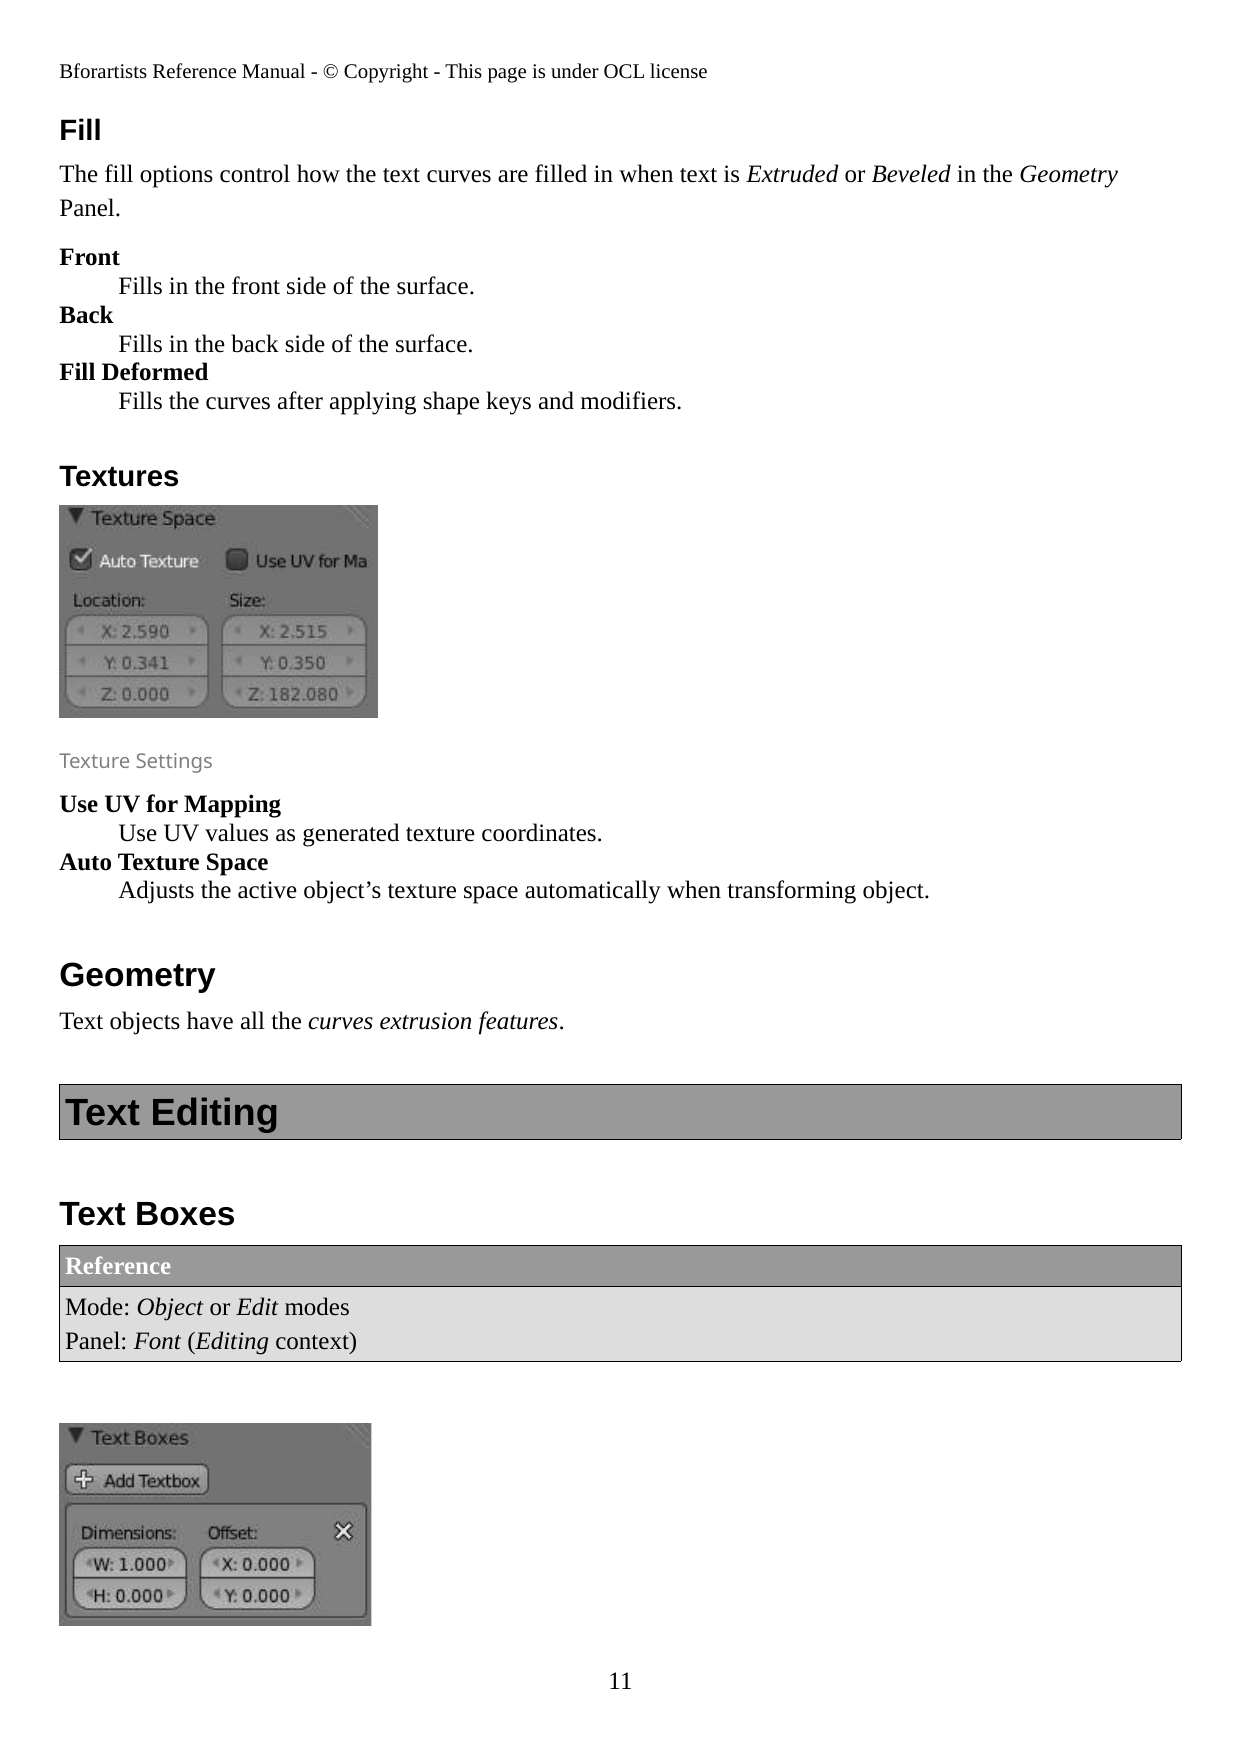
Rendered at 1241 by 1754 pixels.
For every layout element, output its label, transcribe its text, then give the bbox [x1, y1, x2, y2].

list Adjusts the active object’s texture space automatically when transforming object. [118, 876, 1181, 904]
subtitle Fill [59, 113, 1181, 146]
picture [59, 1423, 372, 1626]
text Text objects have all the curves extrusion features. [59, 1006, 1181, 1034]
subtitle Geometry [59, 955, 1181, 993]
subtitle Auto Texture Space [59, 847, 1181, 876]
subtitle Use UV for Mapping [59, 789, 1181, 818]
list Fills the curves after applying shape keys and modifiers. [118, 386, 1181, 415]
subtitle Front [59, 242, 1181, 271]
subtitle Textures [59, 459, 1181, 493]
text Texture Settings [59, 743, 1181, 775]
table_cell Mode: Object or Edit modes Panel: Font (Editing context) [60, 1287, 1181, 1361]
text The fill options control how the text curves are filled in when text is Extruded or Beveled in the Geometry Panel. [59, 159, 1181, 222]
subtitle Back [59, 300, 1181, 329]
subtitle Text Boxes [59, 1194, 1181, 1233]
list Fills in the back side of the surface. [118, 329, 1181, 357]
subtitle Fill Deformed [59, 357, 1181, 386]
list Use UV values as generated texture coordinates. [118, 818, 1181, 847]
list Fills in the front side of the surface. [118, 271, 1181, 300]
table_header Reference [60, 1246, 1181, 1286]
picture [59, 505, 378, 718]
table_header Text Editing [60, 1085, 1181, 1139]
